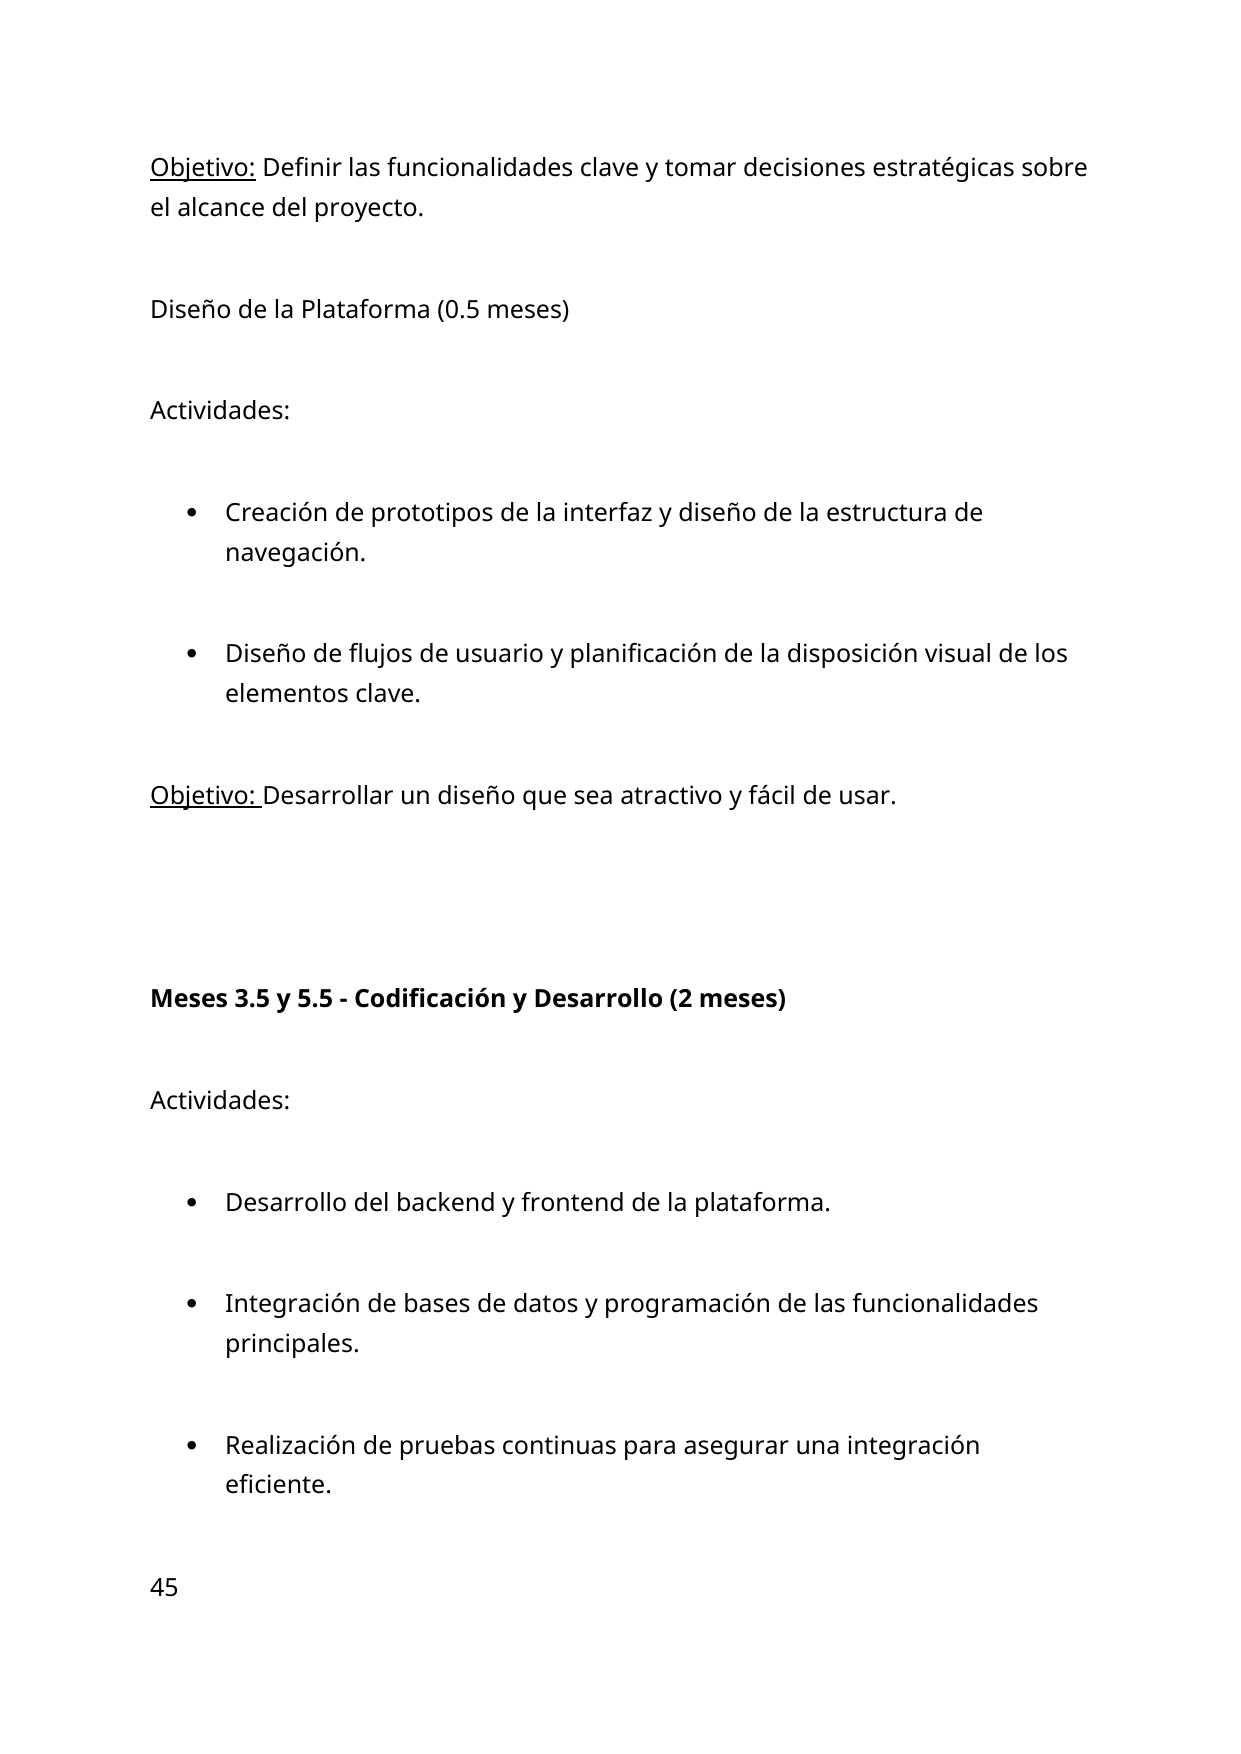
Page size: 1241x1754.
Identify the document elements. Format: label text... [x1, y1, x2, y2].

list Creación de prototipos de la interfaz y diseño de la estructura de navegación. [187, 495, 1090, 568]
list Desarrollo del backend y frontend de la plataforma. [187, 1184, 1090, 1218]
text Actividades: [150, 1083, 1090, 1117]
text Objetivo: Desarrollar un diseño que sea atractivo y fácil de usar. [150, 777, 1090, 811]
list Diseño de flujos de usuario y planificación de la disposición visual de los elementos clave. [187, 636, 1090, 709]
text Actividades: [150, 393, 1090, 427]
list Realización de pruebas continuas para asegurar una integración eficiente. [187, 1427, 1090, 1501]
list Integración de bases de datos y programación de las funcionalidades principales. [187, 1286, 1090, 1360]
text Diseño de la Plataforma (0.5 meses) [150, 291, 1090, 325]
text Meses 3.5 y 5.5 - Codificación y Desarrollo (2 meses) [150, 981, 1090, 1015]
text Objetivo: Definir las funcionalidades clave y tomar decisiones estratégicas sobre el alcance del proyecto. [150, 150, 1090, 223]
